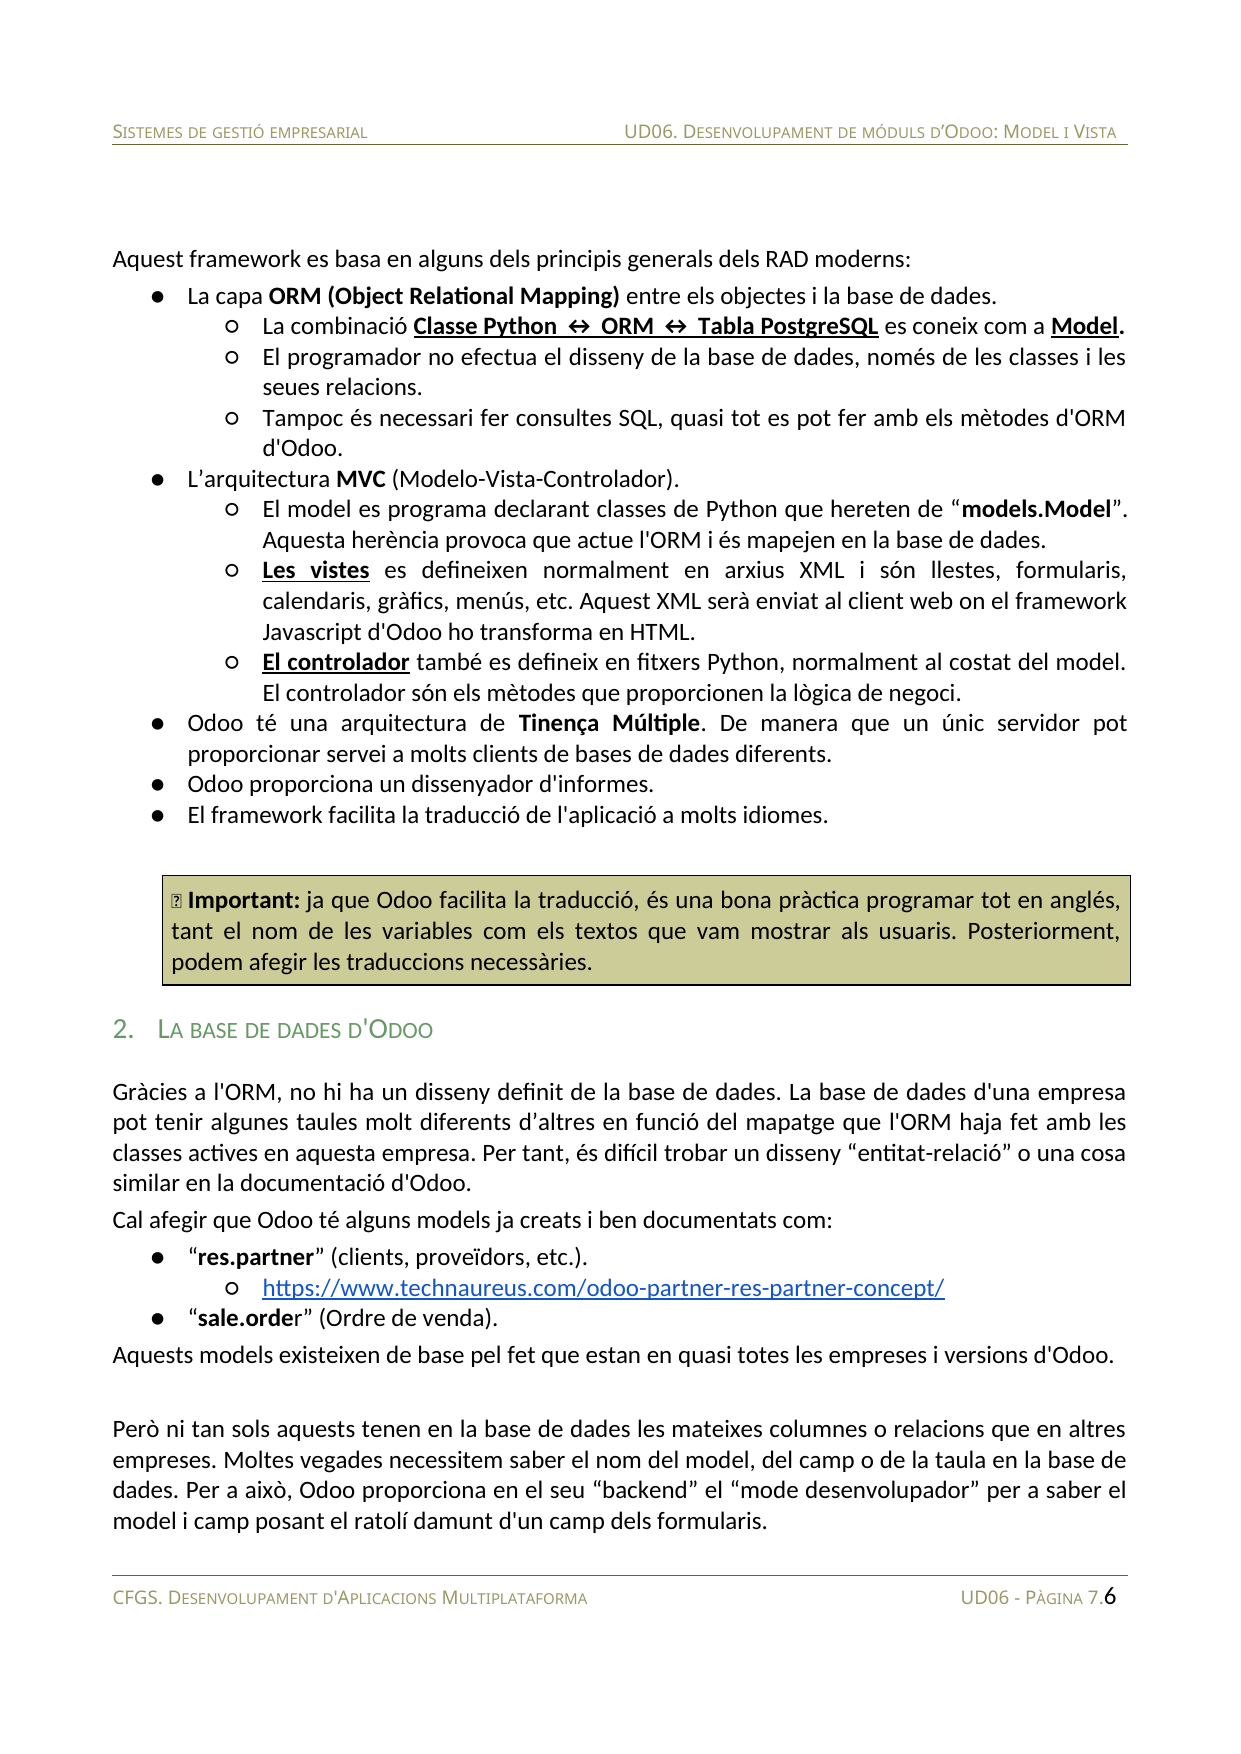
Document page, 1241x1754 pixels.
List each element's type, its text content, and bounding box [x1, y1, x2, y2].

list Odoo té una arquitectura de Tinença Múltiple. De manera que un únic servidor pot proporcionar servei a molts clients de bases de dades diferents. [150, 707, 1128, 768]
list L’arquitectura MVC (Modelo-Vista-Controlador). [150, 463, 1128, 494]
list https://www.technaureus.com/odoo-partner-res-partner-concept/ [225, 1272, 1128, 1303]
text Cal afegir que Odoo té alguns models ja creats i ben documentats com: [112, 1204, 1128, 1235]
list El programador no efectua el disseny de la base de dades, només de les classes i les seues relacions. [225, 341, 1128, 402]
text Aquests models existeixen de base pel fet que estan en quasi totes les empreses i versions d'Odoo. [112, 1339, 1128, 1370]
list “sale.order” (Ordre de venda). [150, 1303, 1128, 1333]
text Aquest framework es basa en alguns dels principis generals dels RAD moderns: [112, 243, 1128, 273]
list El controlador també es defineix en fitxers Python, normalment al costat del model. El controlador són els mètodes que proporcionen la lògica de negoci. [225, 646, 1128, 707]
list La capa ORM (Object Relational Mapping) entre els objectes i la base de dades. [150, 280, 1128, 311]
subtitle La base de dades d'Odoo [112, 1010, 1128, 1046]
list La combinació Classe Python ↔ ORM ↔ Tabla PostgreSQL es coneix com a Model. [225, 311, 1128, 341]
list “res.partner” (clients, proveïdors, etc.). [150, 1242, 1128, 1272]
text 📖 Important: ja que Odoo facilita la traducció, és una bona pràctica programar tot en anglés, tant el nom de les variables com els textos que vam mostrar als usuaris. Posteriorment, podem afegir les traduccions necessàries. [163, 876, 1130, 984]
text Gràcies a l'ORM, no hi ha un disseny definit de la base de dades. La base de dades d'una empresa pot tenir algunes taules molt diferents d’altres en funció del mapatge que l'ORM haja fet amb les classes actives en aquesta empresa. Per tant, és difícil trobar un disseny “entitat-relació” o una cosa similar en la documentació d'Odoo. [112, 1076, 1128, 1198]
list El model es programa declarant classes de Python que hereten de “models.Model”. Aquesta herència provoca que actue l'ORM i és mapejen en la base de dades. [225, 494, 1128, 555]
list Les vistes es defineixen normalment en arxius XML i són llestes, formularis, calendaris, gràfics, menús, etc. Aquest XML serà enviat al client web on el framework Javascript d'Odoo ho transforma en HTML. [225, 555, 1128, 646]
list Odoo proporciona un dissenyador d'informes. [150, 768, 1128, 799]
list Tampoc és necessari fer consultes SQL, quasi tot es pot fer amb els mètodes d'ORM d'Odoo. [225, 402, 1128, 463]
list El framework facilita la traducció de l'aplicació a molts idiomes. [150, 799, 1128, 829]
text Però ni tan sols aquests tenen en la base de dades les mateixes columnes o relacions que en altres empreses. Moltes vegades necessitem saber el nom del model, del camp o de la taula en la base de dades. Per a això, Odoo proporciona en el seu “backend” el “mode desenvolupador” per a saber el model i camp posant el ratolí damunt d'un camp dels formularis. [112, 1413, 1128, 1536]
